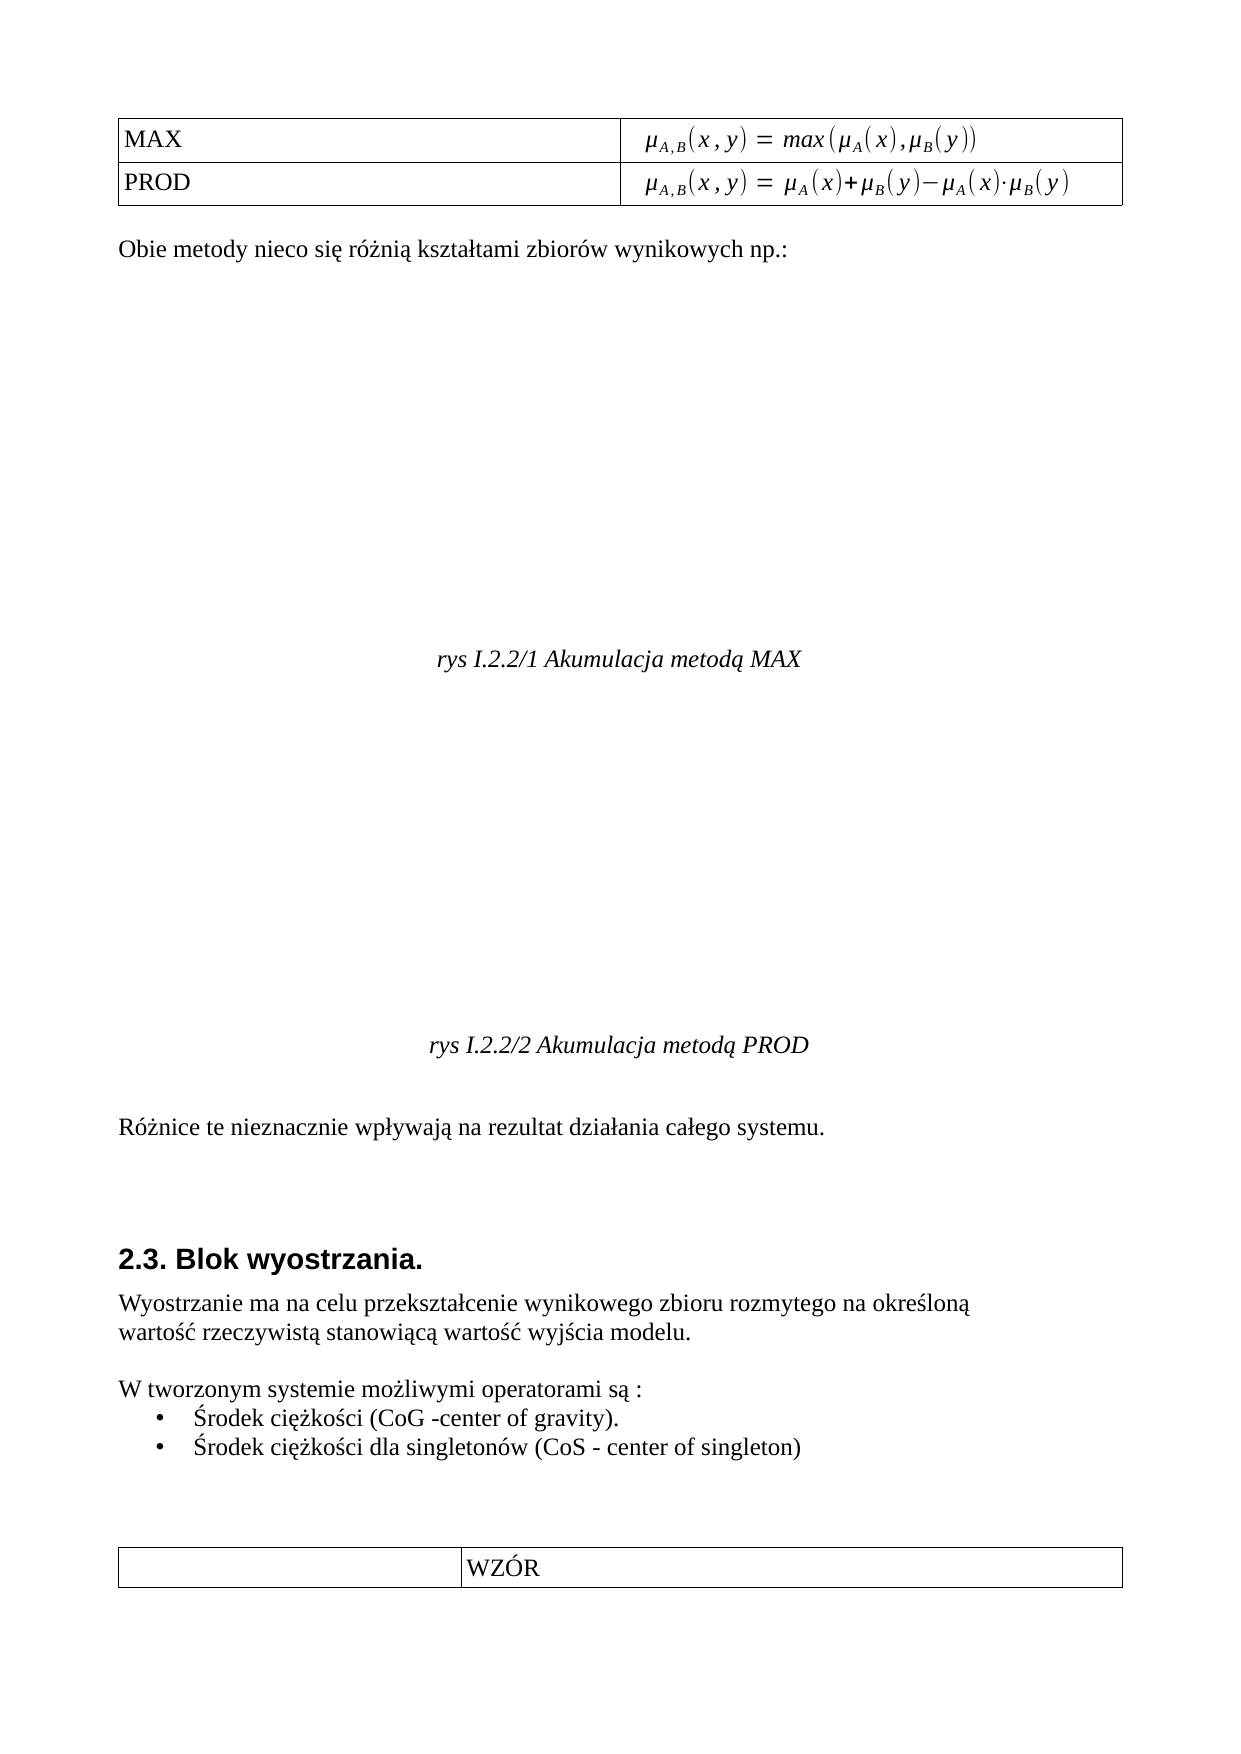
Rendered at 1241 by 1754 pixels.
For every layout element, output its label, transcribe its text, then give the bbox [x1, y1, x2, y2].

text Różnice te nieznacznie wpływają na rezultat działania całego systemu. [118, 1112, 1122, 1141]
table_header [119, 1548, 461, 1587]
table_header WZÓR [462, 1548, 1122, 1587]
table_cell PROD [119, 163, 620, 205]
text Obie metody nieco się różnią kształtami zbiorów wynikowych np.: [118, 234, 1122, 263]
text Wyostrzanie ma na celu przekształcenie wynikowego zbioru rozmytego na określoną [118, 1288, 1122, 1317]
table_cell [621, 119, 1122, 162]
text W tworzonym systemie możliwymi operatorami są : [118, 1374, 1122, 1403]
text rys I.2.2/2 Akumulacja metodą PROD [118, 685, 1122, 1059]
text rys I.2.2/1 Akumulacja metodą MAX [118, 304, 1122, 672]
subtitle 2.3. Blok wyostrzania. [118, 1242, 1122, 1276]
table_cell [621, 163, 1122, 205]
list Środek ciężkości (CoG -center of gravity). [156, 1403, 1122, 1432]
text wartość rzeczywistą stanowiącą wartość wyjścia modelu. [118, 1317, 1122, 1346]
list Środek ciężkości dla singletonów (CoS - center of singleton) [156, 1432, 1122, 1461]
table_cell MAX [119, 119, 620, 162]
